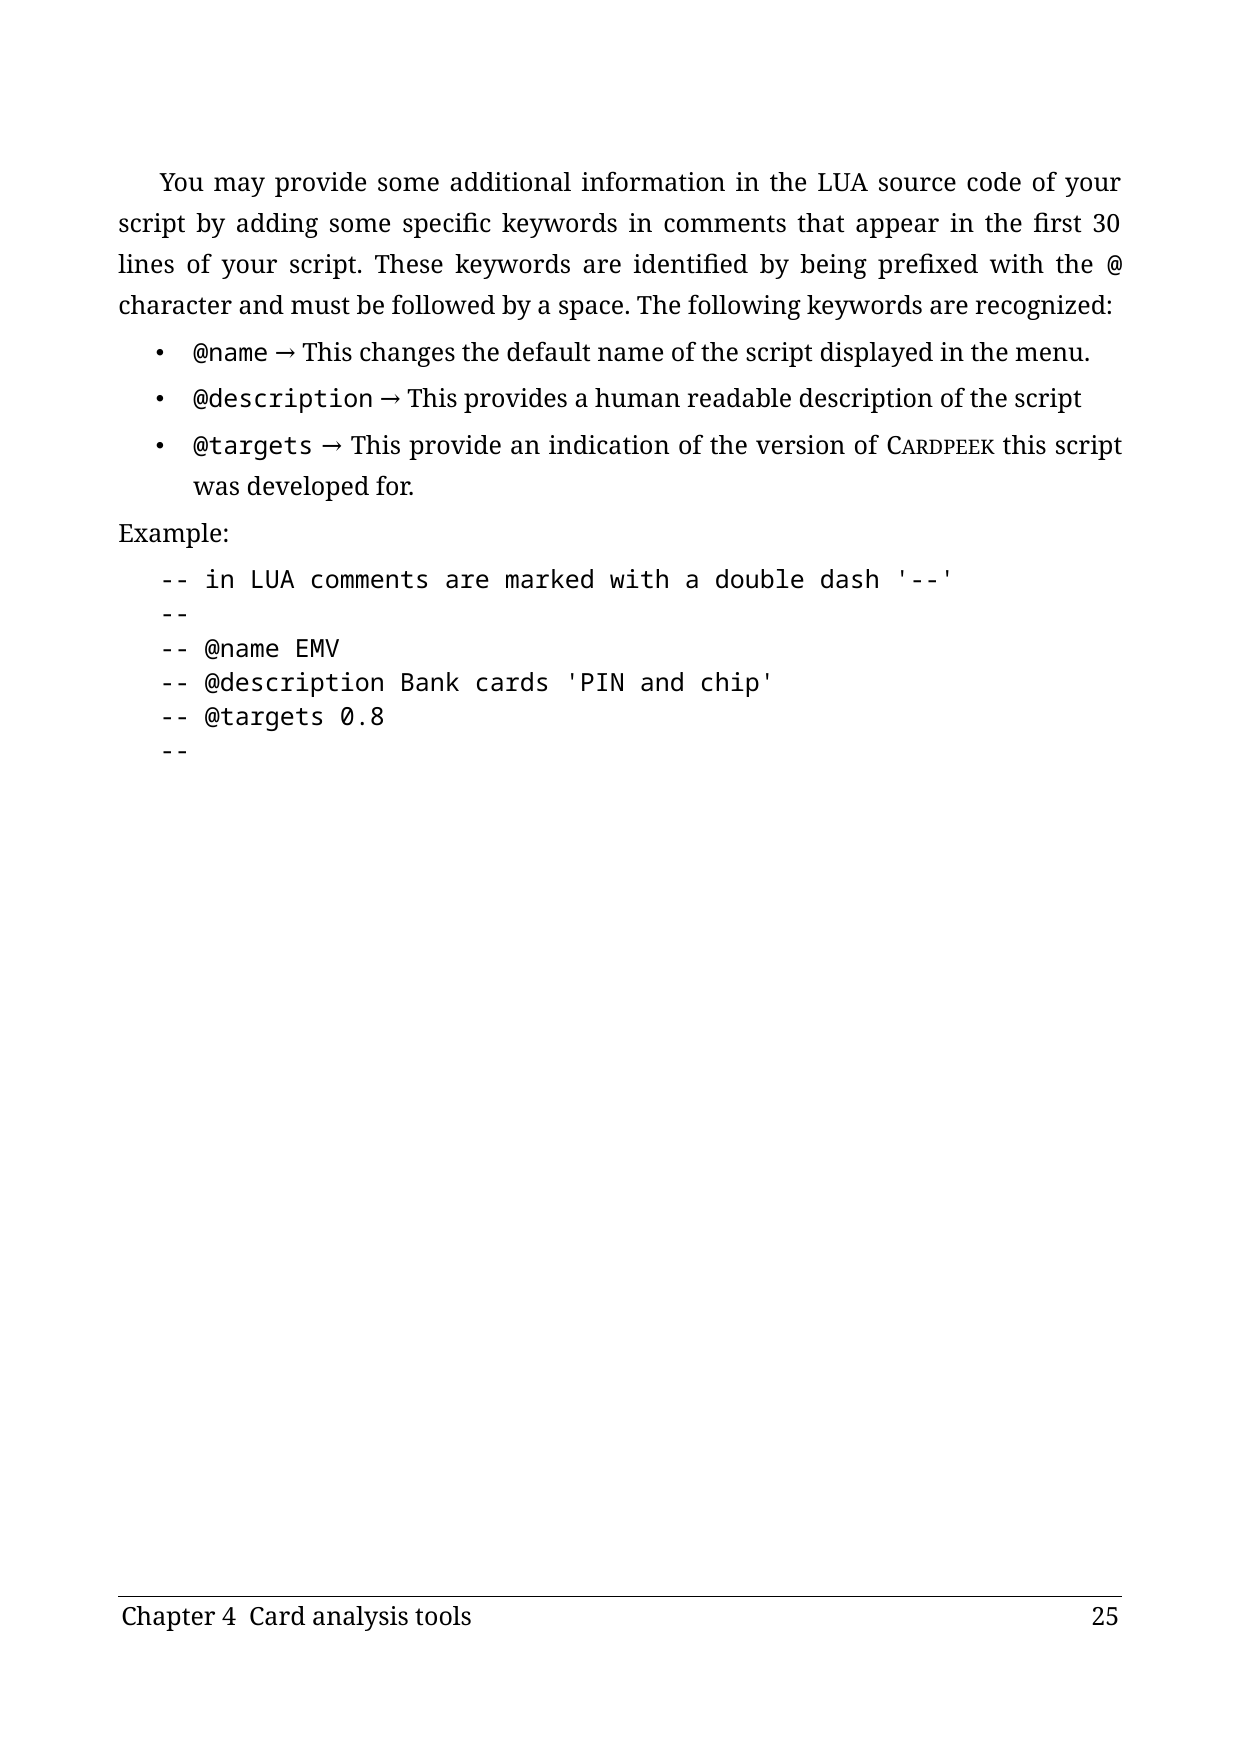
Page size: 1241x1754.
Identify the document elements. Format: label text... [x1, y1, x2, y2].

text You may provide some additional information in the LUA source code of your script by adding some specific keywords in comments that appear in the first 30 lines of your script. These keywords are identified by being prefixed with the @ character and must be followed by a space. The following keywords are recognized: [118, 165, 1122, 321]
text -- [159, 596, 1122, 630]
text -- @description Bank cards 'PIN and chip' [159, 664, 1122, 698]
text -- [159, 732, 1122, 766]
text -- in LUA comments are marked with a double dash '--' [159, 562, 1122, 596]
text -- @targets 0.8 [159, 698, 1122, 732]
list @targets → This provide an indication of the version of Cardpeek this script was developed for. [156, 428, 1122, 503]
list @description → This provides a human readable description of the script [156, 381, 1122, 415]
list @name → This changes the default name of the script displayed in the menu. [156, 334, 1122, 368]
text -- @name EMV [159, 630, 1122, 664]
text Example: [118, 515, 1122, 549]
